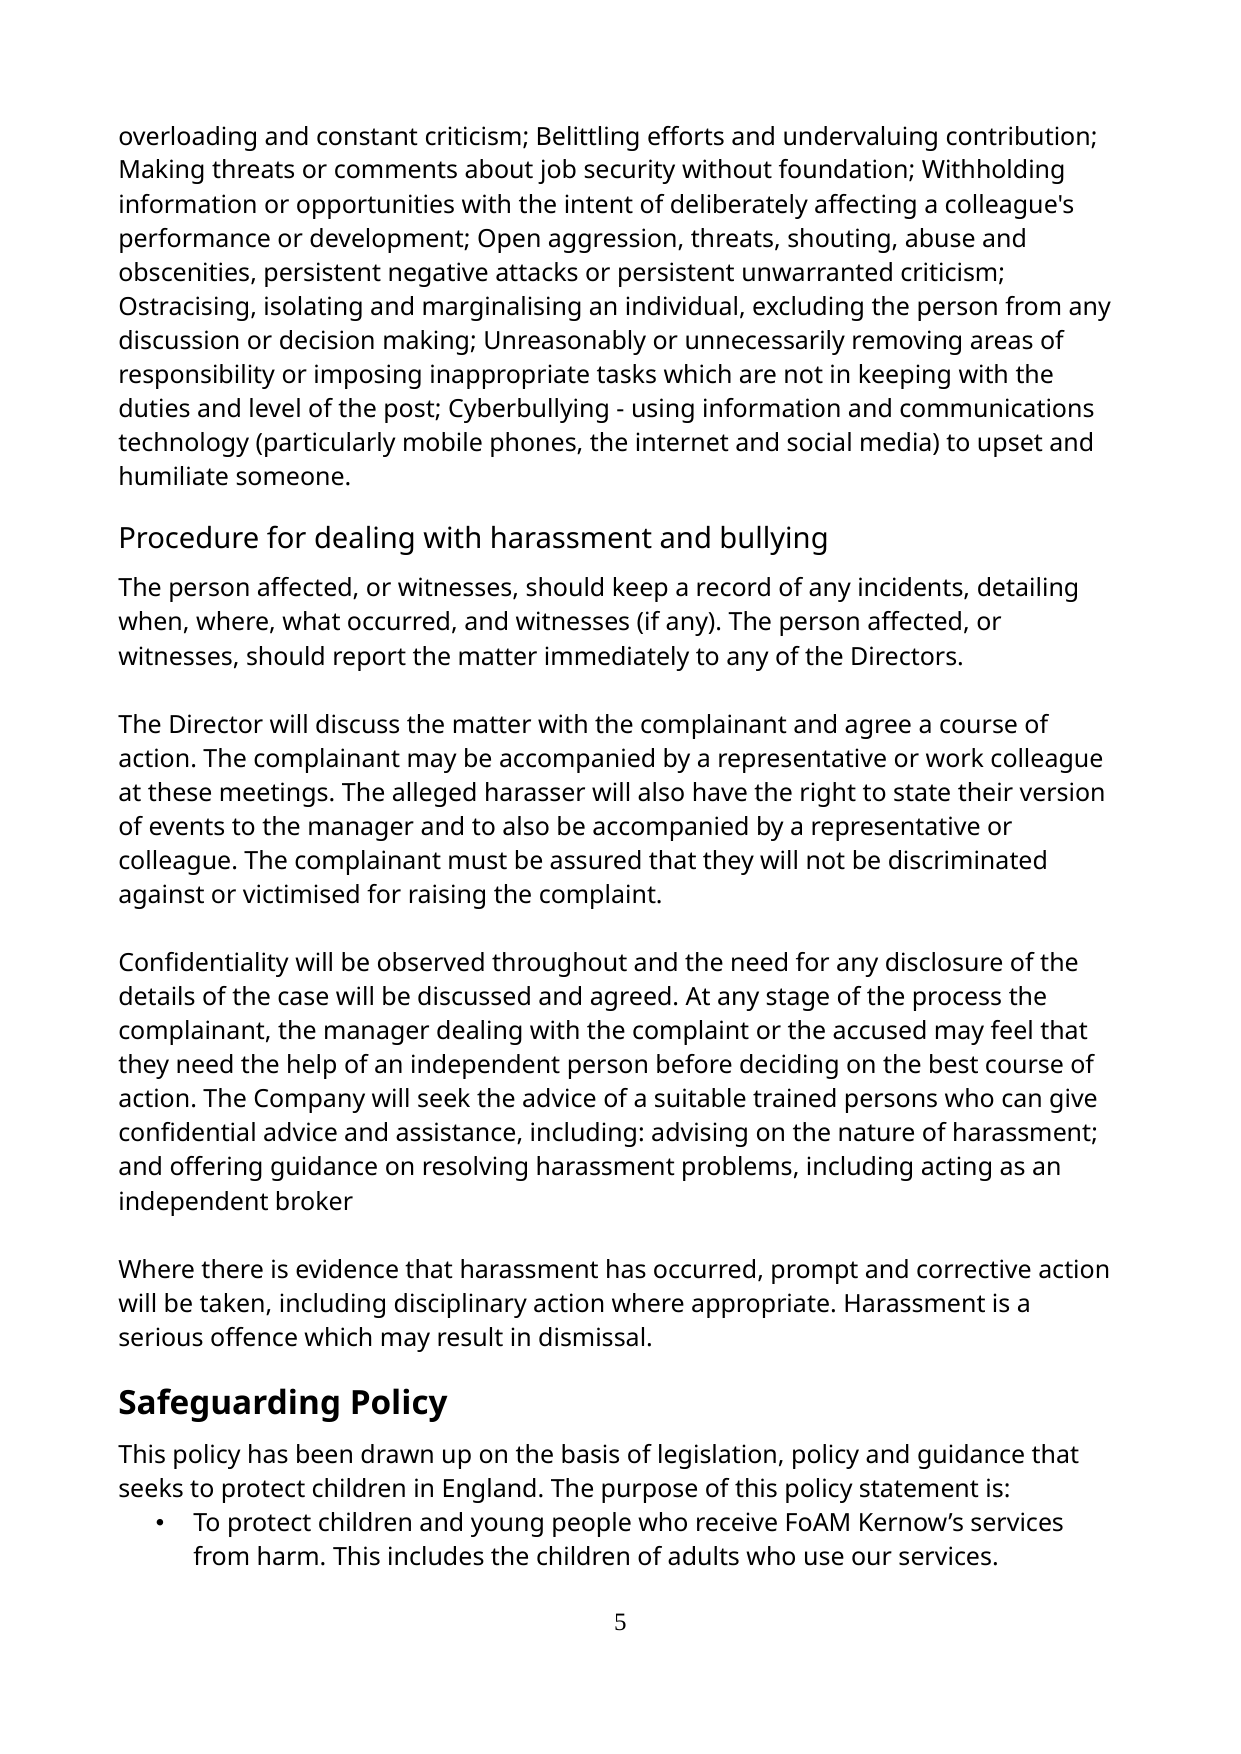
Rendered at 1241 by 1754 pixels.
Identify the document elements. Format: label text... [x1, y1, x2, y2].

subtitle Safeguarding Policy [118, 1378, 1122, 1424]
text This policy has been drawn up on the basis of legislation, policy and guidance that seeks to protect children in England. The purpose of this policy statement is: [118, 1436, 1122, 1504]
list To protect children and young people who receive FoAM Kernow’s services from harm. This includes the children of adults who use our services. [156, 1504, 1122, 1573]
text overloading and constant criticism; Belittling efforts and undervaluing contribution; Making threats or comments about job security without foundation; Withholding information or opportunities with the intent of deliberately affecting a colleague's performance or development; Open aggression, threats, shouting, abuse and obscenities, persistent negative attacks or persistent unwarranted criticism; Ostracising, isolating and marginalising an individual, excluding the person from any discussion or decision making; Unreasonably or unnecessarily removing areas of responsibility or imposing inappropriate tasks which are not in keeping with the duties and level of the post; Cyberbullying - using information and communications technology (particularly mobile phones, the internet and social media) to upset and humiliate someone. [118, 118, 1122, 493]
text The person affected, or witnesses, should keep a record of any incidents, detailing when, where, what occurred, and witnesses (if any). The person affected, or witnesses, should report the matter immediately to any of the Directors. [118, 570, 1122, 672]
text The Director will discuss the matter with the complainant and agree a course of action. The complainant may be accompanied by a representative or work colleague at these meetings. The alleged harasser will also have the right to state their version of events to the manager and to also be accompanied by a representative or colleague. The complainant must be assured that they will not be discriminated against or victimised for raising the complaint. [118, 706, 1122, 911]
text Confidentiality will be observed throughout and the need for any disclosure of the details of the case will be discussed and agreed. At any stage of the process the complainant, the manager dealing with the complaint or the accused may feel that they need the help of an independent person before deciding on the best course of action. The Company will seek the advice of a suitable trained persons who can give confidential advice and assistance, including: advising on the nature of harassment; and offering guidance on resolving harassment problems, including acting as an independent broker [118, 945, 1122, 1217]
subtitle Procedure for dealing with harassment and bullying [118, 518, 1122, 557]
list Where there is evidence that harassment has occurred, prompt and corrective action will be taken, including disciplinary action where appropriate. Harassment is a serious offence which may result in dismissal. [118, 1251, 1122, 1353]
